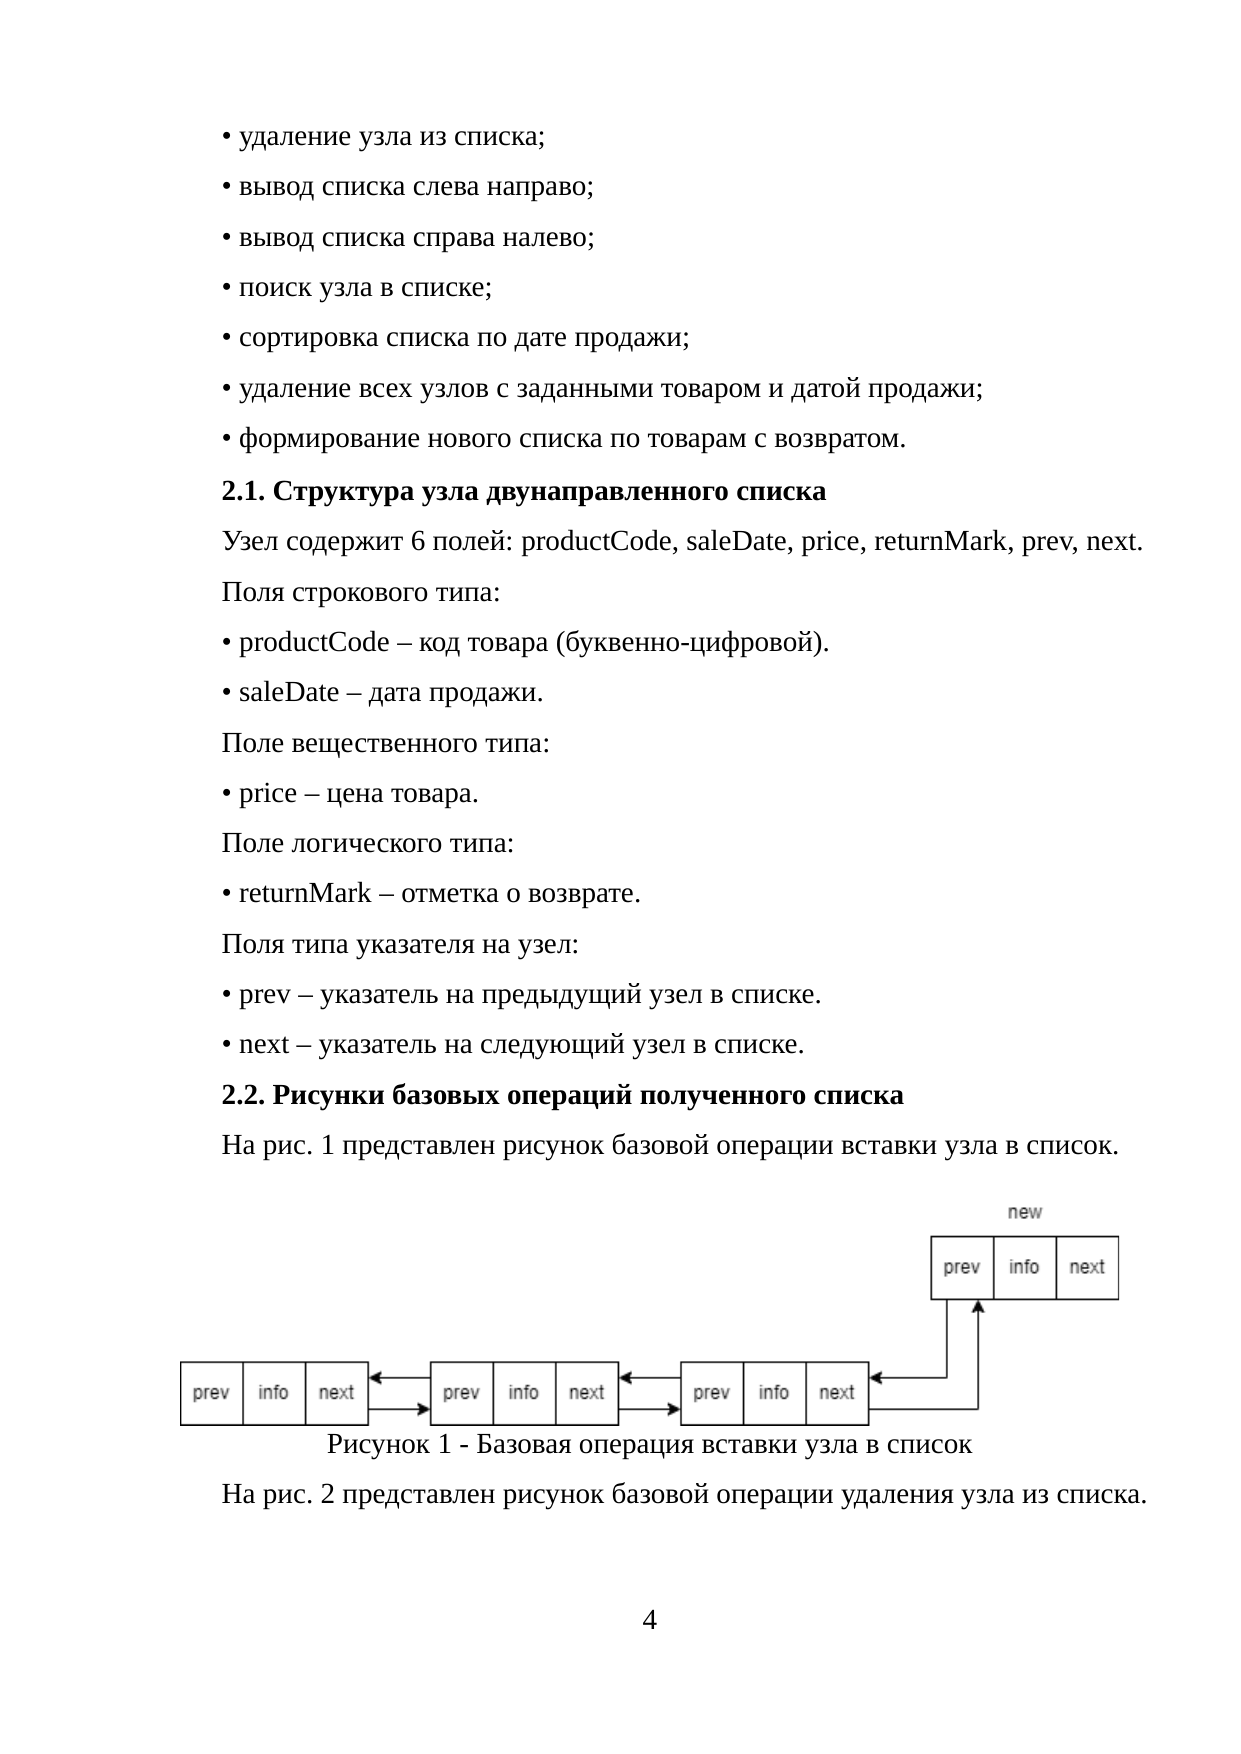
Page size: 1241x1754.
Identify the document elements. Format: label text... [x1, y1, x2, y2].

subtitle 2.2. Рисунки базовых операций полученного списка [148, 1077, 1152, 1110]
text • saleDate – дата продажи. [148, 674, 1152, 708]
text • удаление узла из списка; [148, 118, 1152, 152]
text Рисунок 1 - Базовая операция вставки узла в список [180, 1426, 1119, 1459]
text • вывод списка слева направо; [148, 168, 1152, 202]
subtitle 2.1. Структура узла двунаправленного списка [148, 473, 1152, 507]
text На рис. 1 представлен рисунок базовой операции вставки узла в список. [148, 1127, 1152, 1161]
text На рис. 2 представлен рисунок базовой операции удаления узла из списка. [148, 1476, 1152, 1510]
picture [180, 1190, 1120, 1426]
text Поля строкового типа: [148, 574, 1152, 607]
text • формирование нового списка по товарам с возвратом. [148, 420, 1152, 453]
text Поле вещественного типа: [148, 725, 1152, 758]
text • вывод списка справа налево; [148, 219, 1152, 252]
text • сортировка списка по дате продажи; [148, 319, 1152, 353]
text • удаление всех узлов с заданными товаром и датой продажи; [148, 370, 1152, 403]
text Поля типа указателя на узел: [148, 926, 1152, 959]
text • next – указатель на следующий узел в списке. [148, 1027, 1152, 1060]
text • returnMark – отметка о возврате. [148, 876, 1152, 909]
text • prev – указатель на предыдущий узел в списке. [148, 976, 1152, 1010]
text • поиск узла в списке; [148, 269, 1152, 303]
text Поле логического типа: [148, 825, 1152, 859]
text • price – цена товара. [148, 775, 1152, 808]
text Узел содержит 6 полей: productCode, saleDate, price, returnMark, prev, next. [148, 523, 1152, 557]
text • productCode – код товара (буквенно-цифровой). [148, 624, 1152, 658]
